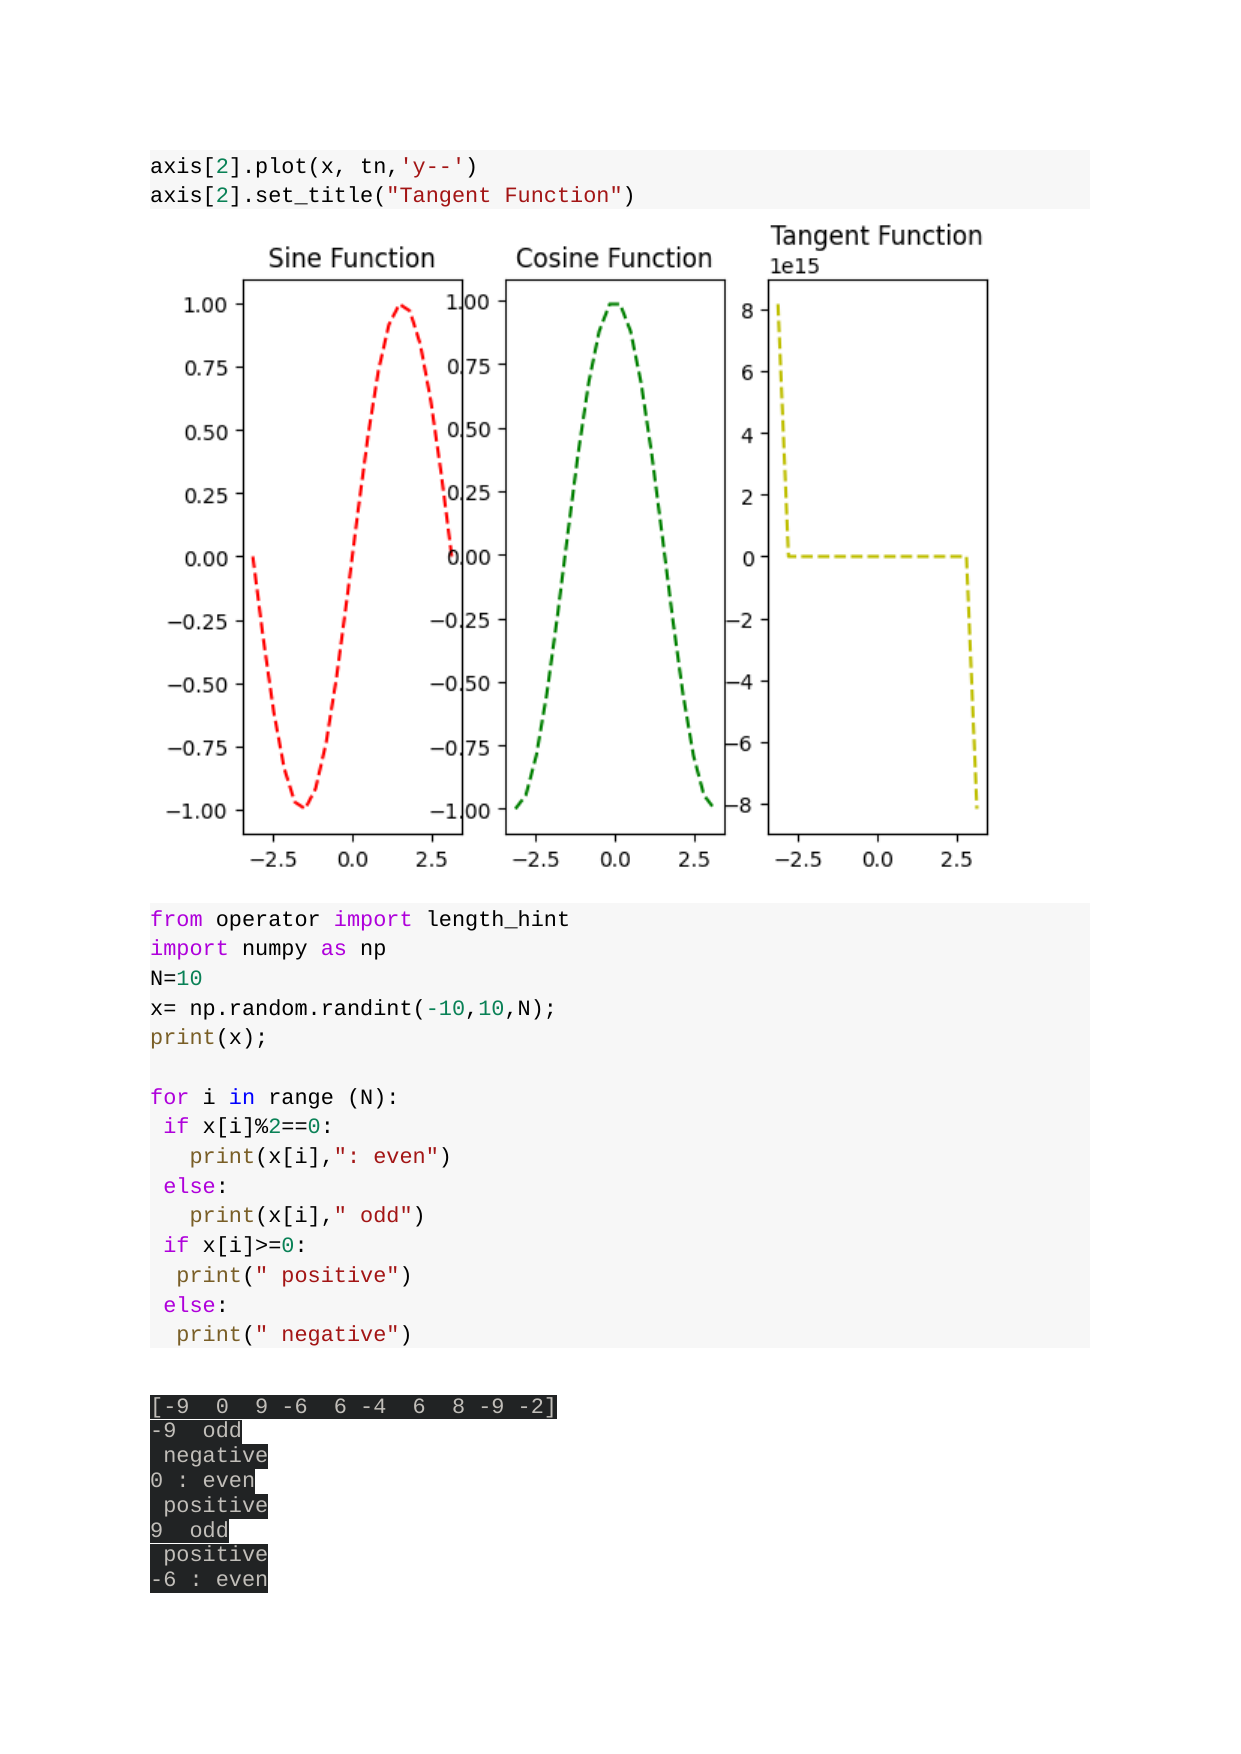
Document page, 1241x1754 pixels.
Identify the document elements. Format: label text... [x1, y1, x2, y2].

text [-9 0 9 -6 6 -4 6 8 -9 -2] [150, 1395, 1090, 1419]
text axis[2].set_title("Tangent Function") [150, 180, 1090, 209]
text print(" negative") [150, 1318, 1090, 1348]
text axis[2].plot(x, tn,'y--') [150, 150, 1090, 180]
text -6 : even [150, 1568, 1090, 1593]
text print(x[i],": even") [150, 1140, 1090, 1170]
text import numpy as np [150, 933, 1090, 962]
text print(" positive") [150, 1259, 1090, 1289]
text x= np.random.randint(-10,10,N); [150, 992, 1090, 1022]
text 9 odd [150, 1519, 1090, 1543]
text -9 odd [150, 1419, 1090, 1444]
text from operator import length_hint [150, 903, 1090, 933]
text else: [150, 1170, 1090, 1200]
text positive [150, 1494, 1090, 1519]
text print(x[i]," odd") [150, 1200, 1090, 1229]
text N=10 [150, 962, 1090, 992]
text negative [150, 1444, 1090, 1469]
text else: [150, 1289, 1090, 1318]
text if x[i]>=0: [150, 1229, 1090, 1259]
text print(x); [150, 1022, 1090, 1051]
text if x[i]%2==0: [150, 1111, 1090, 1140]
text for i in range (N): [150, 1081, 1090, 1111]
text 0 : even [150, 1469, 1090, 1494]
text positive [150, 1543, 1090, 1568]
